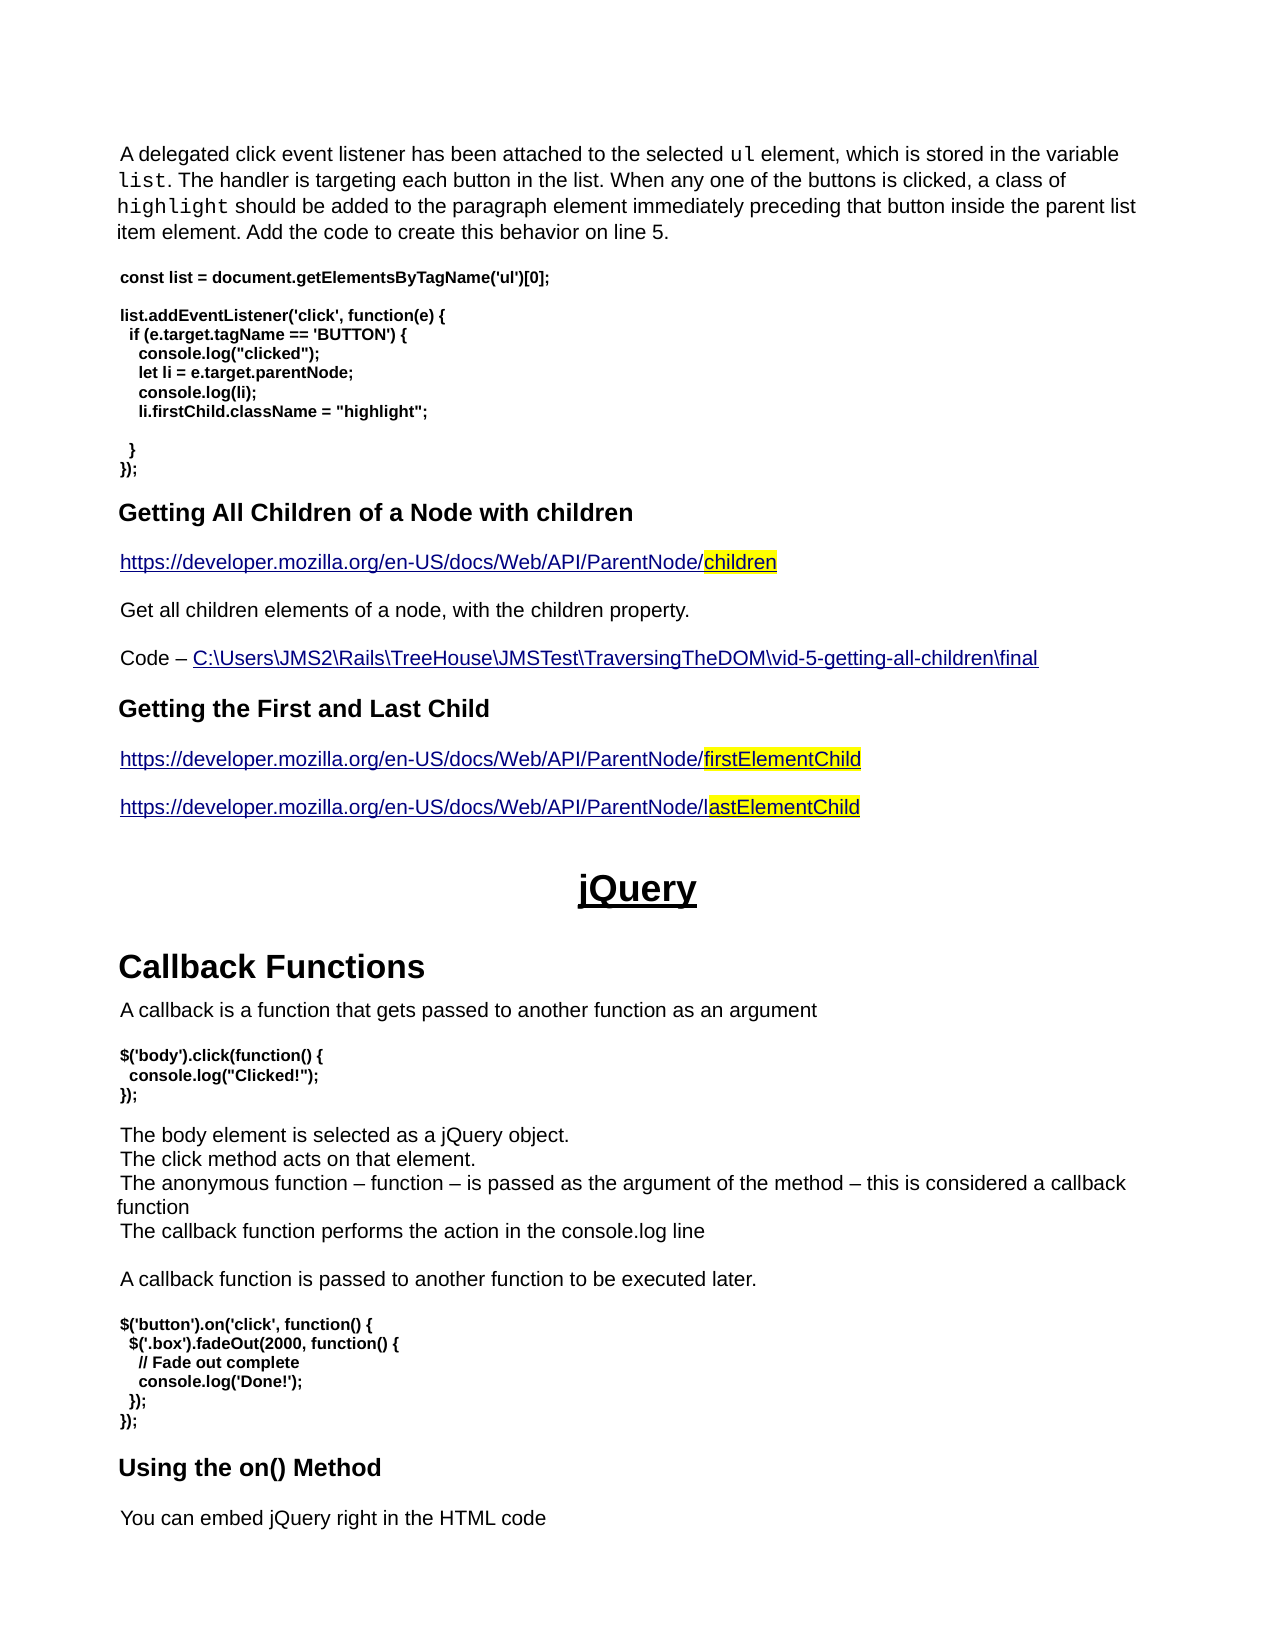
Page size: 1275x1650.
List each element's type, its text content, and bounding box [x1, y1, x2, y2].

text let li = e.target.parentNode; [117, 363, 1157, 382]
text Code – C:\Users\JMS2\Rails\TreeHouse\JMSTest\TraversingTheDOM\vid-5-getting-all-children\final [117, 646, 1157, 670]
subtitle Using the on() Method [118, 1453, 1157, 1482]
text const list = document.getElementsByTagName('ul')[0]; [117, 267, 1157, 287]
text console.log("Clicked!"); [117, 1065, 1157, 1084]
text The click method acts on that element. [117, 1147, 1157, 1171]
text A delegated click event listener has been attached to the selected ul element, which is stored in the variable list. The handler is targeting each button in the list. When any one of the buttons is clicked, a class of highlight should be added to the paragraph element immediately preceding that button inside the parent list item element. Add the code to create this behavior on line 5. [117, 142, 1157, 243]
subtitle Getting the First and Last Child [118, 694, 1157, 723]
subtitle Getting All Children of a Node with children [118, 497, 1157, 526]
text $('body').click(function() { [117, 1046, 1157, 1065]
text // Fade out complete [117, 1353, 1157, 1372]
text }); [117, 1410, 1157, 1429]
text $('.box').fadeOut(2000, function() { [117, 1334, 1157, 1353]
text } [117, 440, 1157, 459]
text A callback is a function that gets passed to another function as an argument [117, 998, 1157, 1022]
text You can embed jQuery right in the HTML code [117, 1506, 1157, 1530]
text list.addEventListener('click', function(e) { [117, 306, 1157, 325]
text The callback function performs the action in the console.log line [117, 1219, 1157, 1243]
text https://developer.mozilla.org/en-US/docs/Web/API/ParentNode/firstElementChild [117, 747, 1157, 771]
text if (e.target.tagName == 'BUTTON') { [117, 325, 1157, 344]
subtitle Callback Functions [118, 947, 1157, 986]
text console.log(li); [117, 382, 1157, 402]
text The anonymous function – function – is passed as the argument of the method – this is considered a callback function [117, 1171, 1157, 1219]
text }); [117, 1391, 1157, 1410]
subtitle jQuery [118, 866, 1157, 909]
text https://developer.mozilla.org/en-US/docs/Web/API/ParentNode/children [117, 550, 1157, 574]
text console.log('Done!'); [117, 1372, 1157, 1391]
text https://developer.mozilla.org/en-US/docs/Web/API/ParentNode/lastElementChild [117, 794, 1157, 818]
text Get all children elements of a node, with the children property. [117, 598, 1157, 622]
text li.firstChild.className = "highlight"; [117, 402, 1157, 421]
text console.log("clicked"); [117, 344, 1157, 363]
text $('button').on('click', function() { [117, 1314, 1157, 1334]
text }); [117, 459, 1157, 478]
text }); [117, 1084, 1157, 1104]
text The body element is selected as a jQuery object. [117, 1123, 1157, 1147]
text A callback function is passed to another function to be executed later. [117, 1267, 1157, 1291]
